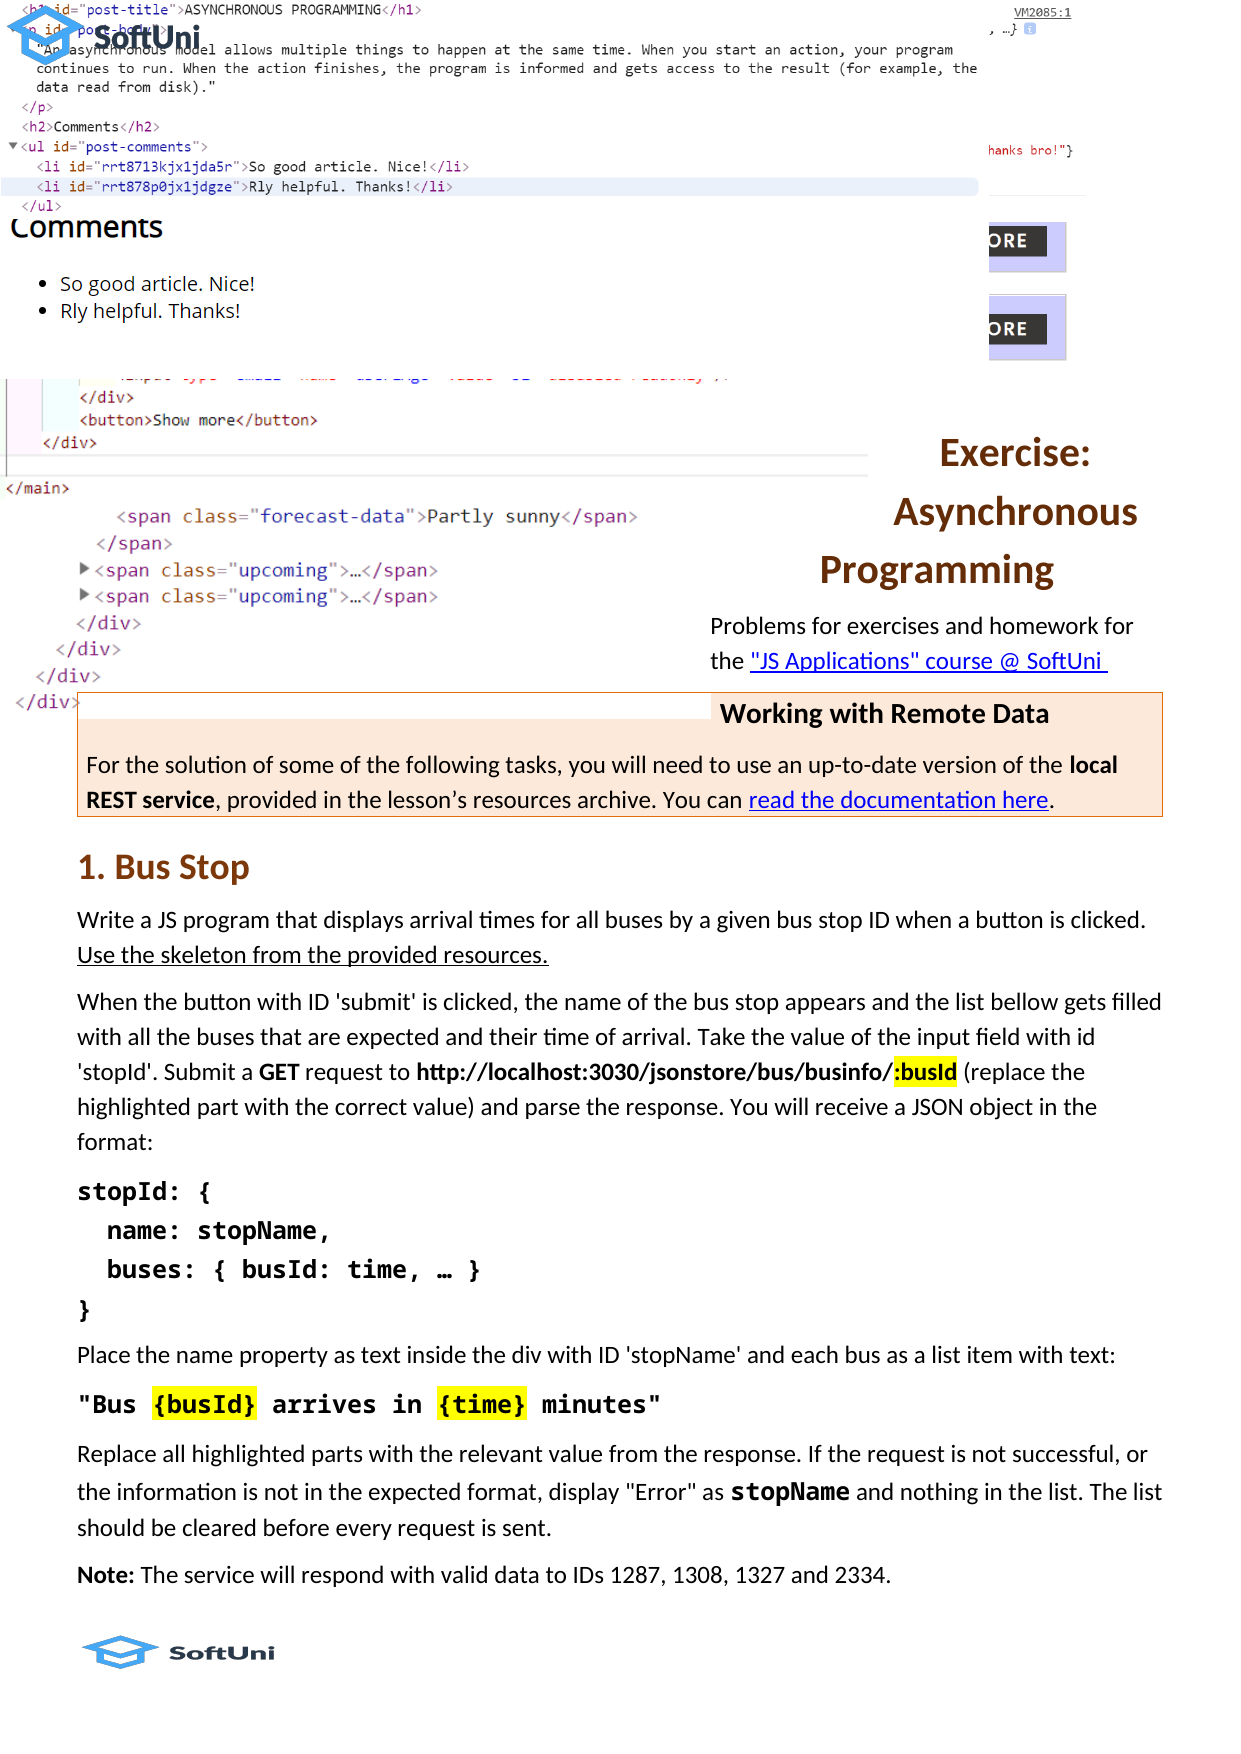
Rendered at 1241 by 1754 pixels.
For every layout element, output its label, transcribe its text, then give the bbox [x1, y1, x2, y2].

picture [78, 693, 710, 718]
picture [75, 1632, 281, 1672]
picture [0, 379, 868, 718]
subtitle Bus Stop [77, 843, 1163, 889]
picture [0, 0, 979, 218]
text Write a JS program that displays arrival times for all buses by a given bus stop ID when a button is clicked. Use the skeleton from the provided resources. [77, 904, 1163, 969]
text Working with Remote Data [78, 693, 1162, 731]
picture [1, 222, 1086, 378]
text Problems for exercises and homework for the "JS Applications" course @ SoftUni [711, 610, 1163, 675]
picture [989, 1, 1086, 221]
subtitle Exercise: Asynchronous Programming [711, 119, 1163, 594]
text stopId: { [77, 1174, 1163, 1208]
text When the button with ID 'submit' is clicked, the name of the bus stop appears and the list bellow gets filled with all the buses that are expected and their time of arrival. Take the value of the input field with id 'stopId'. Submit a GET request to http://localhost:3030/jsonstore/bus/businfo/:busId (replace the highlighted part with the correct value) and parse the response. You will receive a JSON object in the format: [77, 986, 1163, 1157]
text Place the name property as text inside the div with ID 'stopName' and each bus as a list item with text: [77, 1339, 1163, 1369]
text name: stopName, [77, 1213, 1163, 1247]
text } [77, 1291, 1163, 1325]
picture [1, 1, 988, 361]
text "Bus {busId} arrives in {time} minutes" [77, 1386, 1163, 1420]
text For the solution of some of the following tasks, you will need to use an up-to-date version of the local REST service, provided in the lesson’s resources archive. You can read the documentation here. [78, 746, 1162, 816]
text buses: { busId: time, … } [77, 1252, 1163, 1286]
text Note: The service will respond with valid data to IDs 1287, 1308, 1327 and 2334. [77, 1560, 1163, 1590]
text Replace all highlighted parts with the relevant value from the response. If the request is not successful, or the information is not in the expected format, display "Error" as stopName and nothing in the list. The list should be cleared before every request is sent. [77, 1438, 1163, 1543]
